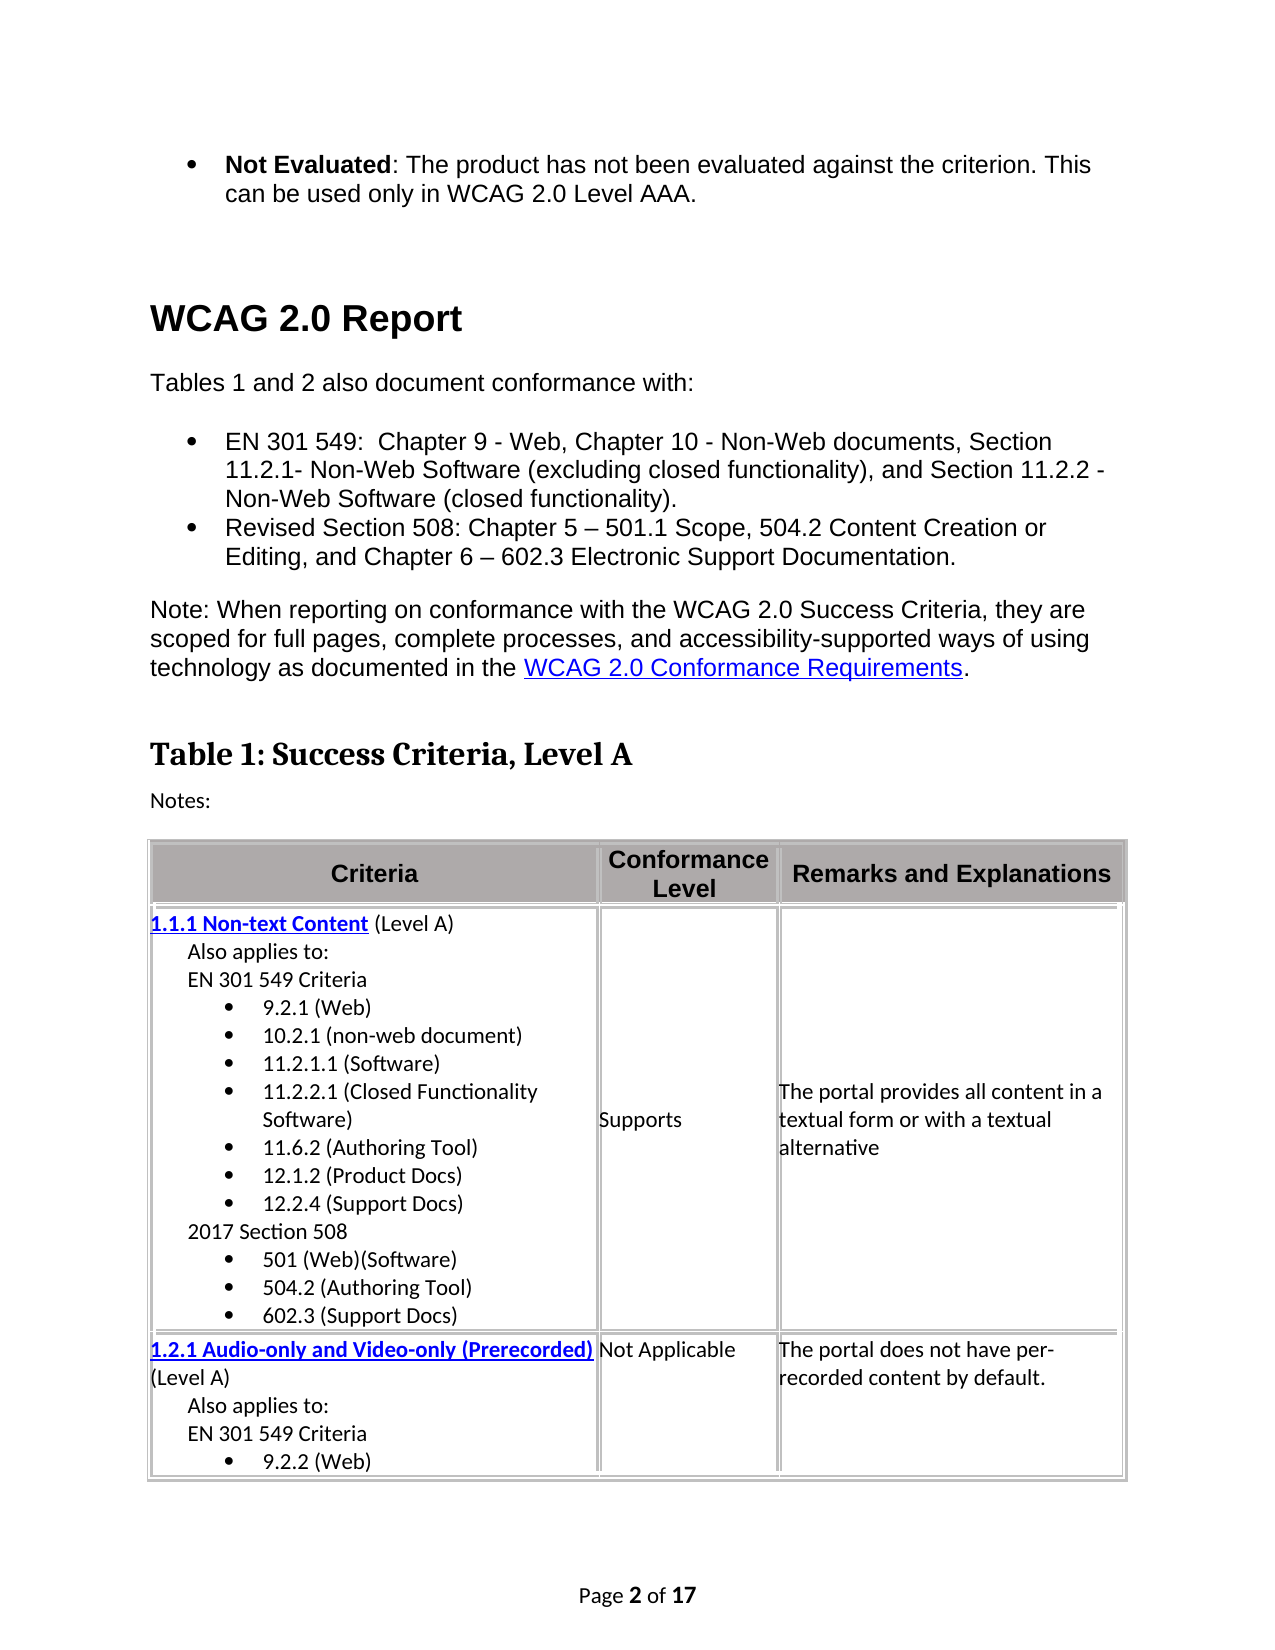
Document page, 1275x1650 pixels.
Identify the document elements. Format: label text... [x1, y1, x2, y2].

list Revised Section 508: Chapter 5 – 501.1 Scope, 504.2 Content Creation or Editing, and Chapter 6 – 602.3 Electronic Support Documentation. [187, 513, 1125, 570]
table_cell Not Applicable [599, 1329, 779, 1475]
table_cell The portal does not have per-recorded content by default. [779, 1329, 1125, 1475]
list EN 301 549: Chapter 9 - Web, Chapter 10 - Non-Web documents, Section 11.2.1- Non-Web Software (excluding closed functionality), and Section 11.2.2 - Non-Web Software (closed functionality). [187, 426, 1125, 513]
text Note: When reporting on conformance with the WCAG 2.0 Success Criteria, they are scoped for full pages, complete processes, and accessibility-supported ways of using technology as documented in the WCAG 2.0 Conformance Requirements. [150, 595, 1125, 682]
text Tables 1 and 2 also document conformance with: [150, 368, 1125, 397]
table_header Conformance Level [599, 840, 779, 902]
table_cell The portal provides all content in a textual form or with a textual alternative [779, 903, 1125, 1329]
list Not Evaluated: The product has not been evaluated against the criterion. This can be used only in WCAG 2.0 Level AAA. [187, 150, 1125, 208]
table_header Remarks and Explanations [779, 840, 1125, 902]
table_cell 1.1.1 Non-text Content (Level A) Also applies to: EN 301 549 Criteria 9.2.1 (Web) 10.2.1 (non-web document) 11.2.1.1 (Software) 11.2.2.1 (Closed Functionality Software) 11.6.2 (Authoring Tool) 12.1.2 (Product Docs) 12.2.4 (Support Docs) 2017 Section 508 501 (Web)(Software) 504.2 (Authoring Tool) 602.3 (Support Docs) [150, 903, 599, 1329]
subtitle WCAG 2.0 Report [150, 296, 1125, 339]
subtitle Table 1: Success Criteria, Level A [150, 735, 1125, 774]
table_header Criteria [153, 845, 599, 902]
table_cell Supports [602, 909, 776, 1329]
text Notes: [150, 786, 1125, 814]
table_cell 1.2.1 Audio-only and Video-only (Prerecorded) (Level A) Also applies to: EN 301 549 Criteria 9.2.2 (Web) 10.2.2 (non-web document) 11.2.1.2 (Software) 11.2.2.2.1 and 11.2.2.2.2 (Closed Software) 11.6.2 (Authoring Tool) 12.1.2 (Product Docs) 12.2.4 (Support Docs) 2017 Section 508 501 (Web)(Software) 504.2 (Authoring Tool) 602.3 (Support Docs) [150, 1329, 599, 1475]
